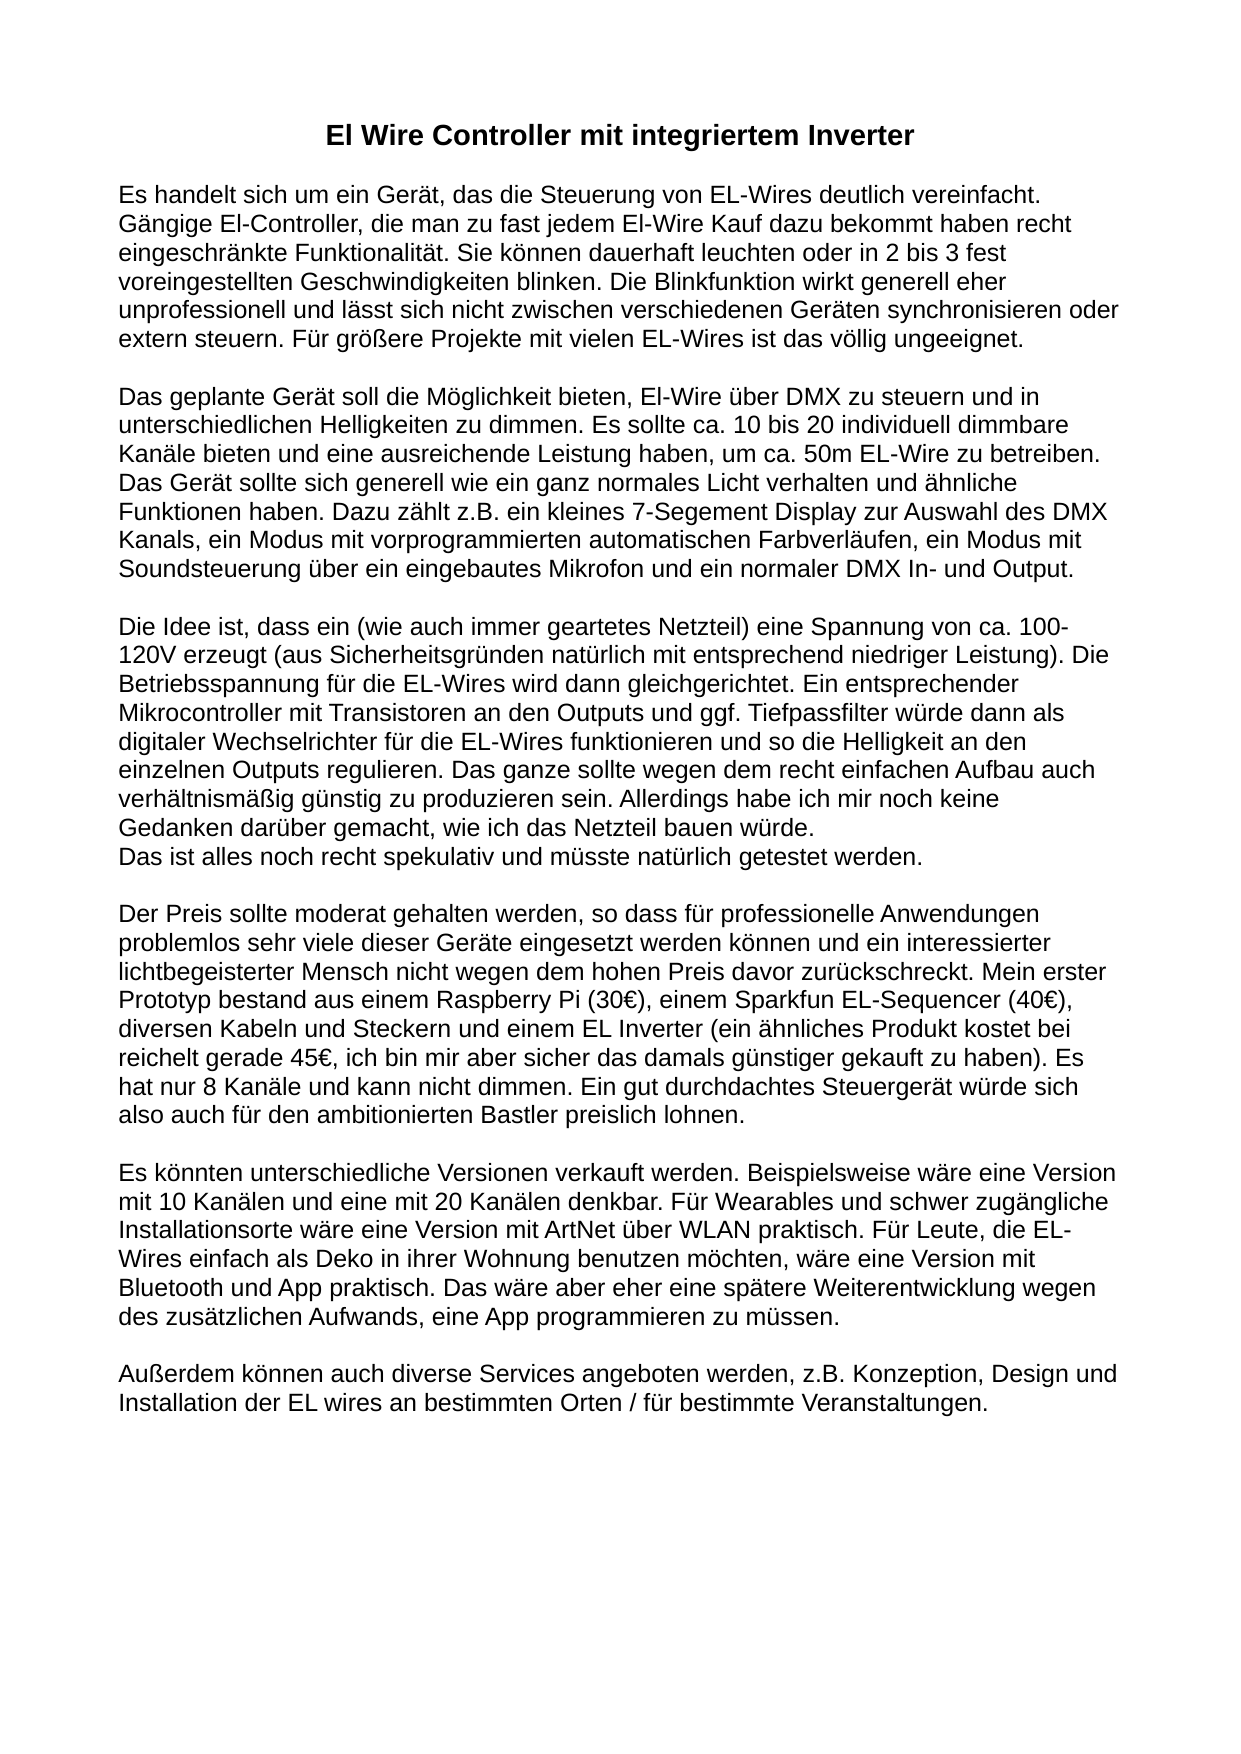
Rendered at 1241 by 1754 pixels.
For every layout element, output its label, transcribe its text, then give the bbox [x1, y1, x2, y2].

text Das geplante Gerät soll die Möglichkeit bieten, El-Wire über DMX zu steuern und in unterschiedlichen Helligkeiten zu dimmen. Es sollte ca. 10 bis 20 individuell dimmbare Kanäle bieten und eine ausreichende Leistung haben, um ca. 50m EL-Wire zu betreiben. Das Gerät sollte sich generell wie ein ganz normales Licht verhalten und ähnliche Funktionen haben. Dazu zählt z.B. ein kleines 7-Segement Display zur Auswahl des DMX Kanals, ein Modus mit vorprogrammierten automatischen Farbverläufen, ein Modus mit Soundsteuerung über ein eingebautes Mikrofon und ein normaler DMX In- und Output. [118, 382, 1122, 583]
text Die Idee ist, dass ein (wie auch immer geartetes Netzteil) eine Spannung von ca. 100-120V erzeugt (aus Sicherheitsgründen natürlich mit entsprechend niedriger Leistung). Die Betriebsspannung für die EL-Wires wird dann gleichgerichtet. Ein entsprechender Mikrocontroller mit Transistoren an den Outputs und ggf. Tiefpassfilter würde dann als digitaler Wechselrichter für die EL-Wires funktionieren und so die Helligkeit an den einzelnen Outputs regulieren. Das ganze sollte wegen dem recht einfachen Aufbau auch verhältnismäßig günstig zu produzieren sein. Allerdings habe ich mir noch keine Gedanken darüber gemacht, wie ich das Netzteil bauen würde. [118, 612, 1122, 842]
text Der Preis sollte moderat gehalten werden, so dass für professionelle Anwendungen problemlos sehr viele dieser Geräte eingesetzt werden können und ein interessierter lichtbegeisterter Mensch nicht wegen dem hohen Preis davor zurückschreckt. Mein erster Prototyp bestand aus einem Raspberry Pi (30€), einem Sparkfun EL-Sequencer (40€), diversen Kabeln und Steckern und einem EL Inverter (ein ähnliches Produkt kostet bei reichelt gerade 45€, ich bin mir aber sicher das damals günstiger gekauft zu haben). Es hat nur 8 Kanäle und kann nicht dimmen. Ein gut durchdachtes Steuergerät würde sich also auch für den ambitionierten Bastler preislich lohnen. [118, 899, 1122, 1129]
text El Wire Controller mit integriertem Inverter [118, 118, 1122, 152]
text Außerdem können auch diverse Services angeboten werden, z.B. Konzeption, Design und Installation der EL wires an bestimmten Orten / für bestimmte Veranstaltungen. [118, 1359, 1122, 1417]
text Das ist alles noch recht spekulativ und müsste natürlich getestet werden. [118, 842, 1122, 870]
text Es könnten unterschiedliche Versionen verkauft werden. Beispielsweise wäre eine Version mit 10 Kanälen und eine mit 20 Kanälen denkbar. Für Wearables und schwer zugängliche Installationsorte wäre eine Version mit ArtNet über WLAN praktisch. Für Leute, die EL-Wires einfach als Deko in ihrer Wohnung benutzen möchten, wäre eine Version mit Bluetooth und App praktisch. Das wäre aber eher eine spätere Weiterentwicklung wegen des zusätzlichen Aufwands, eine App programmieren zu müssen. [118, 1158, 1122, 1330]
text Es handelt sich um ein Gerät, das die Steuerung von EL-Wires deutlich vereinfacht. Gängige El-Controller, die man zu fast jedem El-Wire Kauf dazu bekommt haben recht eingeschränkte Funktionalität. Sie können dauerhaft leuchten oder in 2 bis 3 fest voreingestellten Geschwindigkeiten blinken. Die Blinkfunktion wirkt generell eher unprofessionell und lässt sich nicht zwischen verschiedenen Geräten synchronisieren oder extern steuern. Für größere Projekte mit vielen EL-Wires ist das völlig ungeeignet. [118, 180, 1122, 353]
